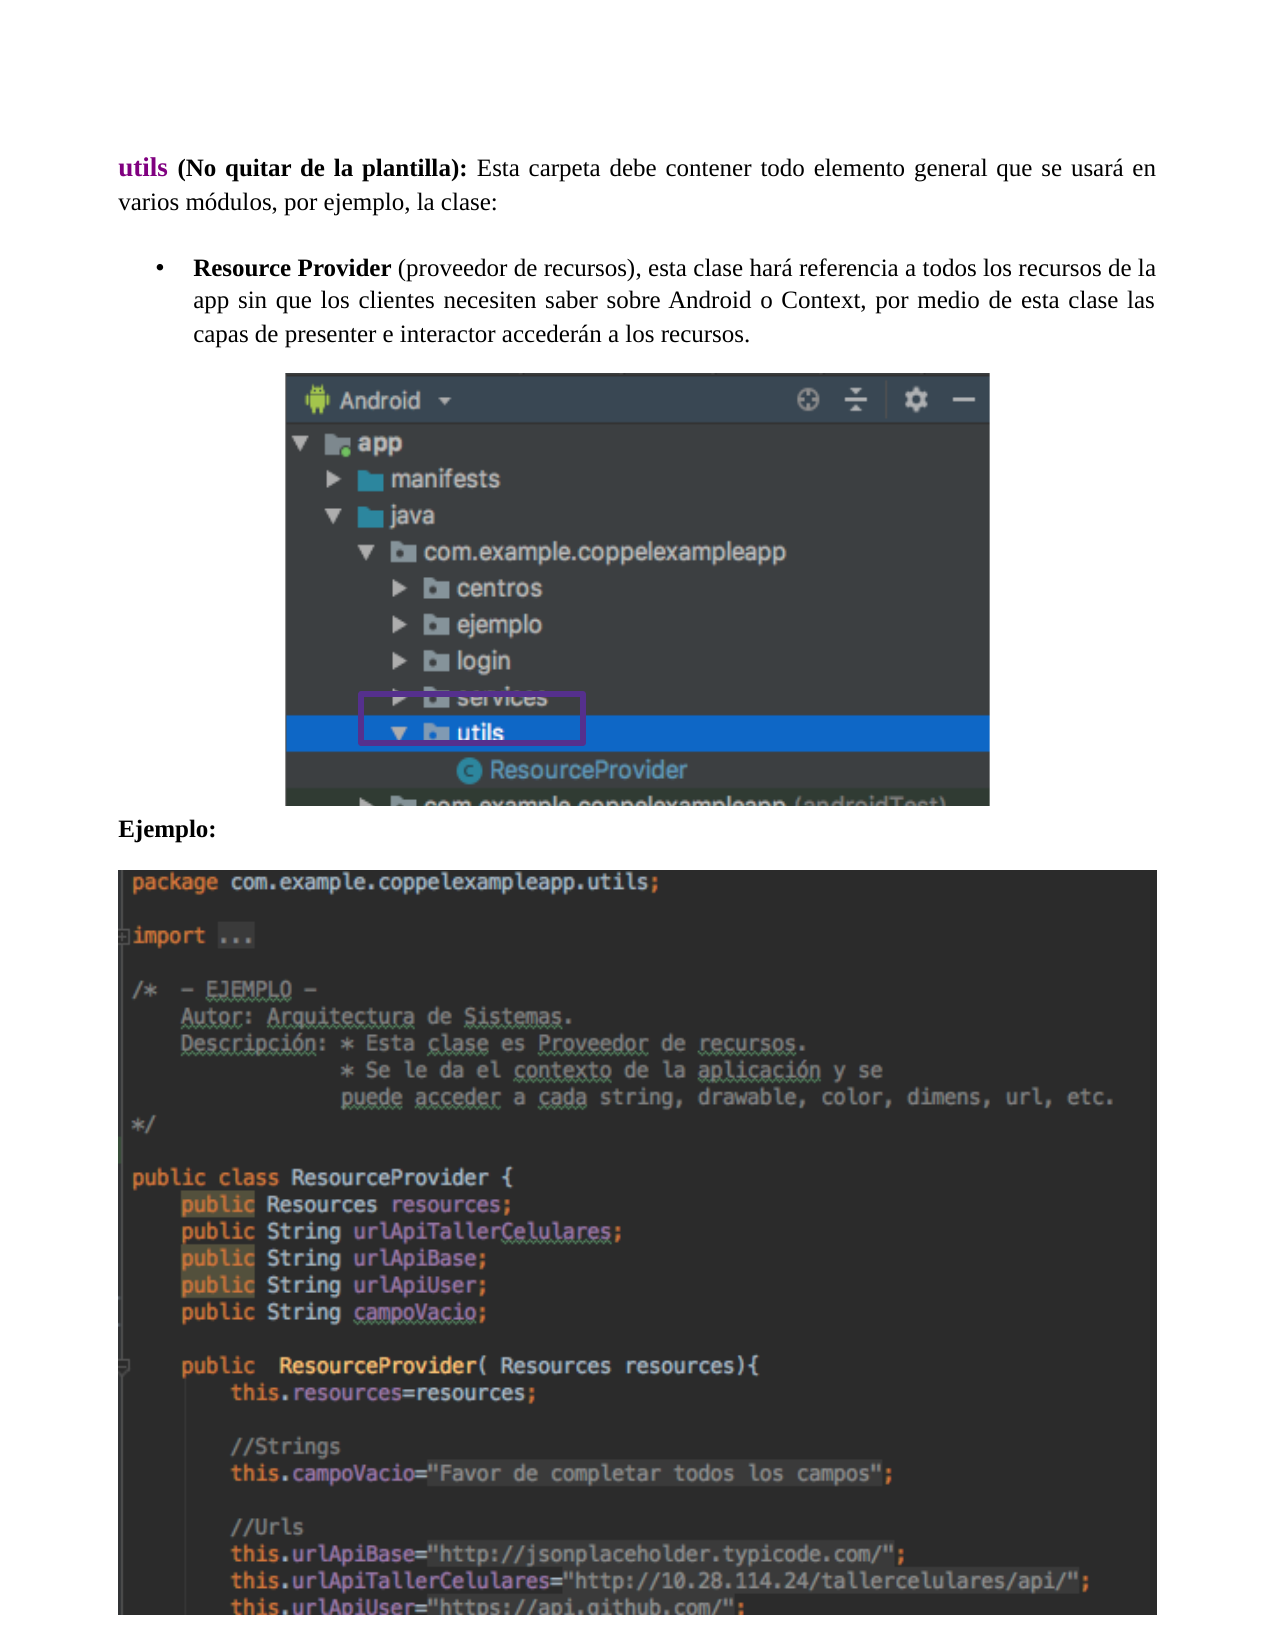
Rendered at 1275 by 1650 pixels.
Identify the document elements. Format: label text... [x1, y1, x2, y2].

text utils (No quitar de la plantilla): Esta carpeta debe contener todo elemento general que se usará en varios módulos, por ejemplo, la clase: [118, 151, 1157, 215]
list Resource Provider (proveedor de recursos), esta clase hará referencia a todos los recursos de la app sin que los clientes necesiten saber sobre Android o Context, por medio de esta clase las capas de presenter e interactor accederán a los recursos. [156, 253, 1157, 347]
text Ejemplo: [118, 814, 1157, 843]
picture [118, 870, 1157, 1615]
picture [285, 373, 990, 806]
